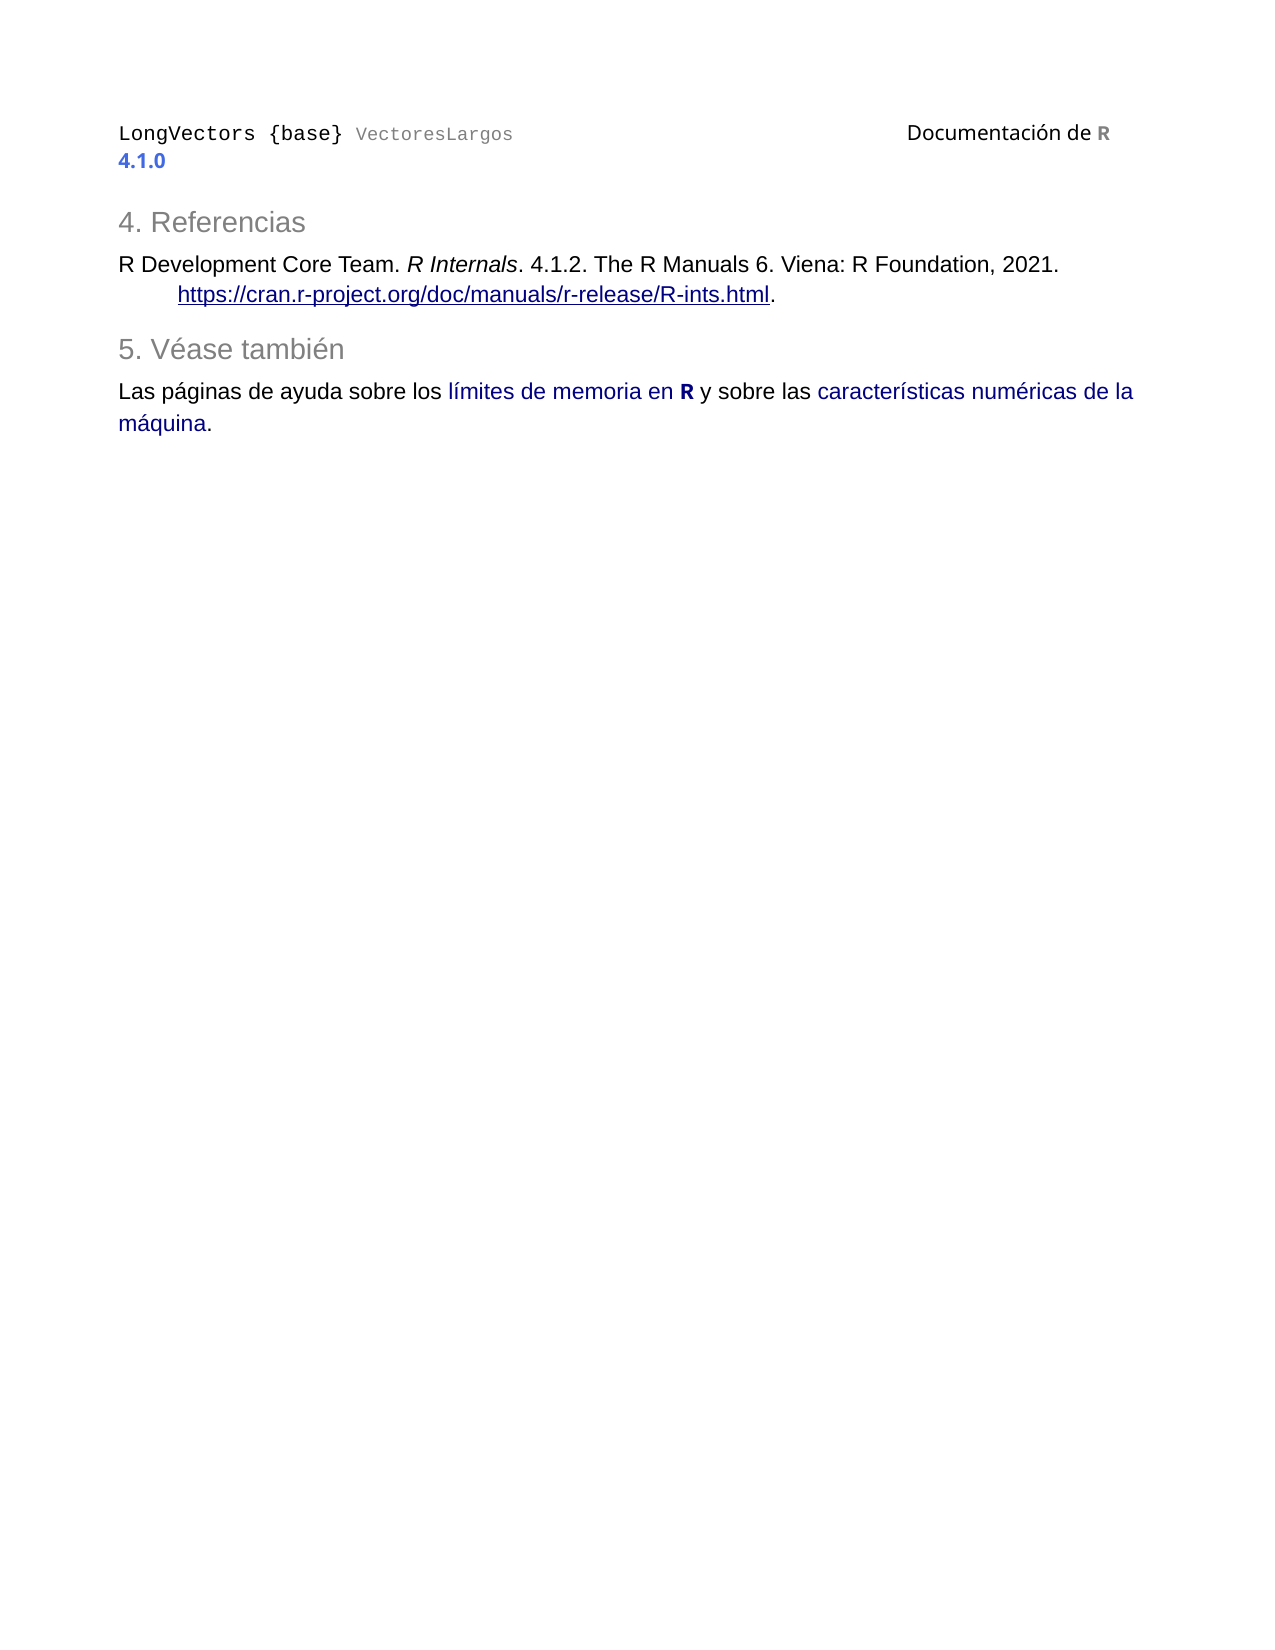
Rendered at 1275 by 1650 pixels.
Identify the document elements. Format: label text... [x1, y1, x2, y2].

text R Development Core Team. R Internals. 4.1.2. The R Manuals 6. Viena: R Foundation, 2021. https://cran.r-project.org/doc/manuals/r-release/R-ints.html. [118, 251, 1157, 307]
subtitle 5. Véase también [118, 332, 1157, 365]
subtitle 4. Referencias [118, 204, 1157, 238]
text Las páginas de ayuda sobre los límites de memoria en R y sobre las características numéricas de la máquina. [118, 378, 1157, 436]
